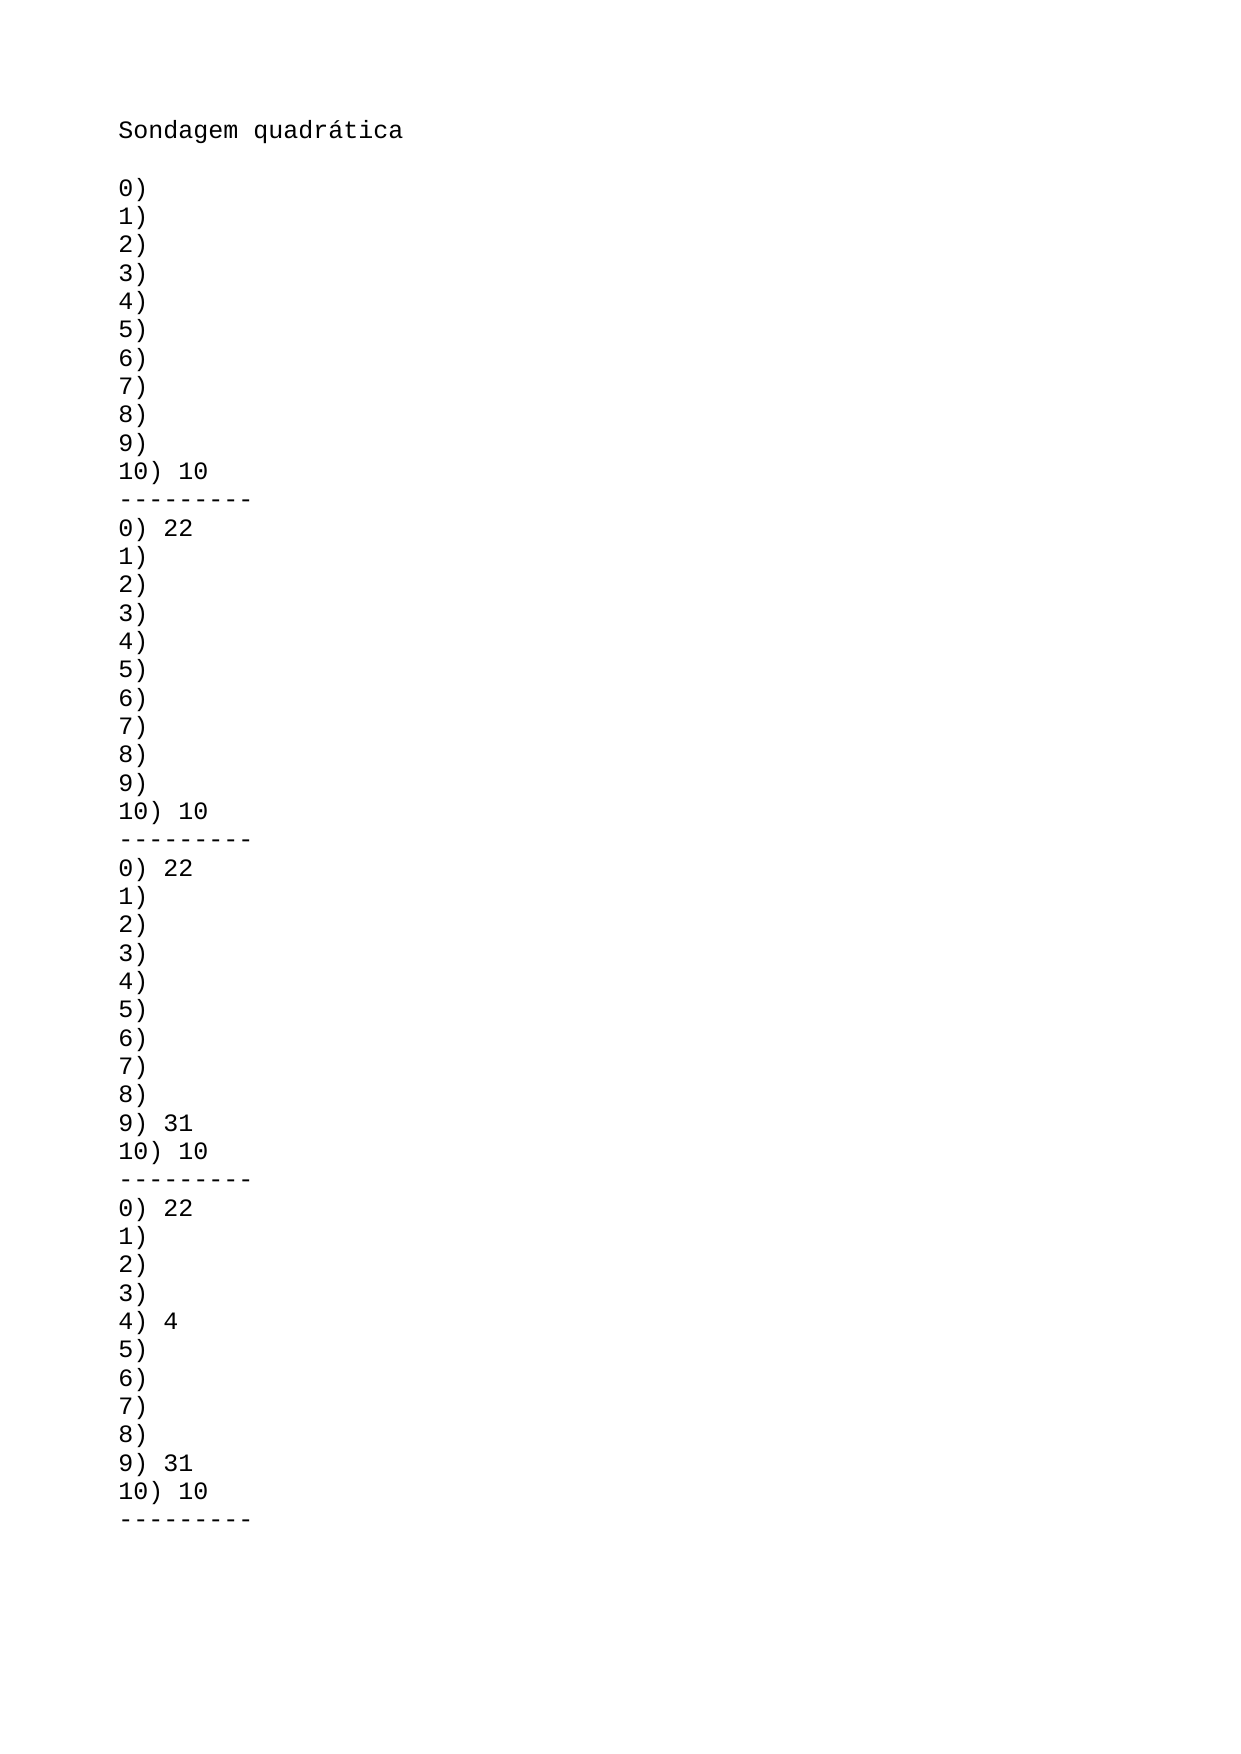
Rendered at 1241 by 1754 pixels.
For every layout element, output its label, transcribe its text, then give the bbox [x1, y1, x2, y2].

text --------- [118, 827, 1122, 855]
text --------- [118, 1507, 1122, 1535]
text 2) [118, 232, 1122, 260]
text 1) [118, 1223, 1122, 1252]
text 2) [118, 912, 1122, 940]
text 0) 22 [118, 855, 1122, 883]
text 9) [118, 430, 1122, 458]
text 9) [118, 770, 1122, 798]
text 2) [118, 1252, 1122, 1280]
text 8) [118, 402, 1122, 430]
text 8) [118, 1422, 1122, 1450]
text 6) [118, 685, 1122, 713]
text 8) [118, 1082, 1122, 1110]
text 1) [118, 883, 1122, 912]
text 4) 4 [118, 1308, 1122, 1337]
text 4) [118, 628, 1122, 657]
text 0) 22 [118, 515, 1122, 543]
text 10) 10 [118, 1138, 1122, 1167]
text 3) [118, 260, 1122, 288]
text --------- [118, 487, 1122, 515]
text 6) [118, 1365, 1122, 1393]
text 7) [118, 1393, 1122, 1422]
text 2) [118, 572, 1122, 600]
text 3) [118, 1280, 1122, 1308]
text 0) [118, 175, 1122, 203]
text 3) [118, 600, 1122, 628]
text 5) [118, 997, 1122, 1025]
text 8) [118, 742, 1122, 770]
text 5) [118, 657, 1122, 685]
text 10) 10 [118, 798, 1122, 827]
text 7) [118, 713, 1122, 742]
text 7) [118, 1053, 1122, 1082]
text 4) [118, 968, 1122, 997]
text 7) [118, 373, 1122, 402]
text 6) [118, 345, 1122, 373]
text 1) [118, 203, 1122, 232]
text 5) [118, 1337, 1122, 1365]
text 10) 10 [118, 458, 1122, 487]
text 6) [118, 1025, 1122, 1053]
text 4) [118, 288, 1122, 317]
text 9) 31 [118, 1450, 1122, 1478]
text 0) 22 [118, 1195, 1122, 1223]
text 1) [118, 543, 1122, 572]
text Sondagem quadrática [118, 118, 1122, 146]
text 9) 31 [118, 1110, 1122, 1138]
text 10) 10 [118, 1478, 1122, 1507]
text 3) [118, 940, 1122, 968]
text 5) [118, 317, 1122, 345]
text --------- [118, 1167, 1122, 1195]
